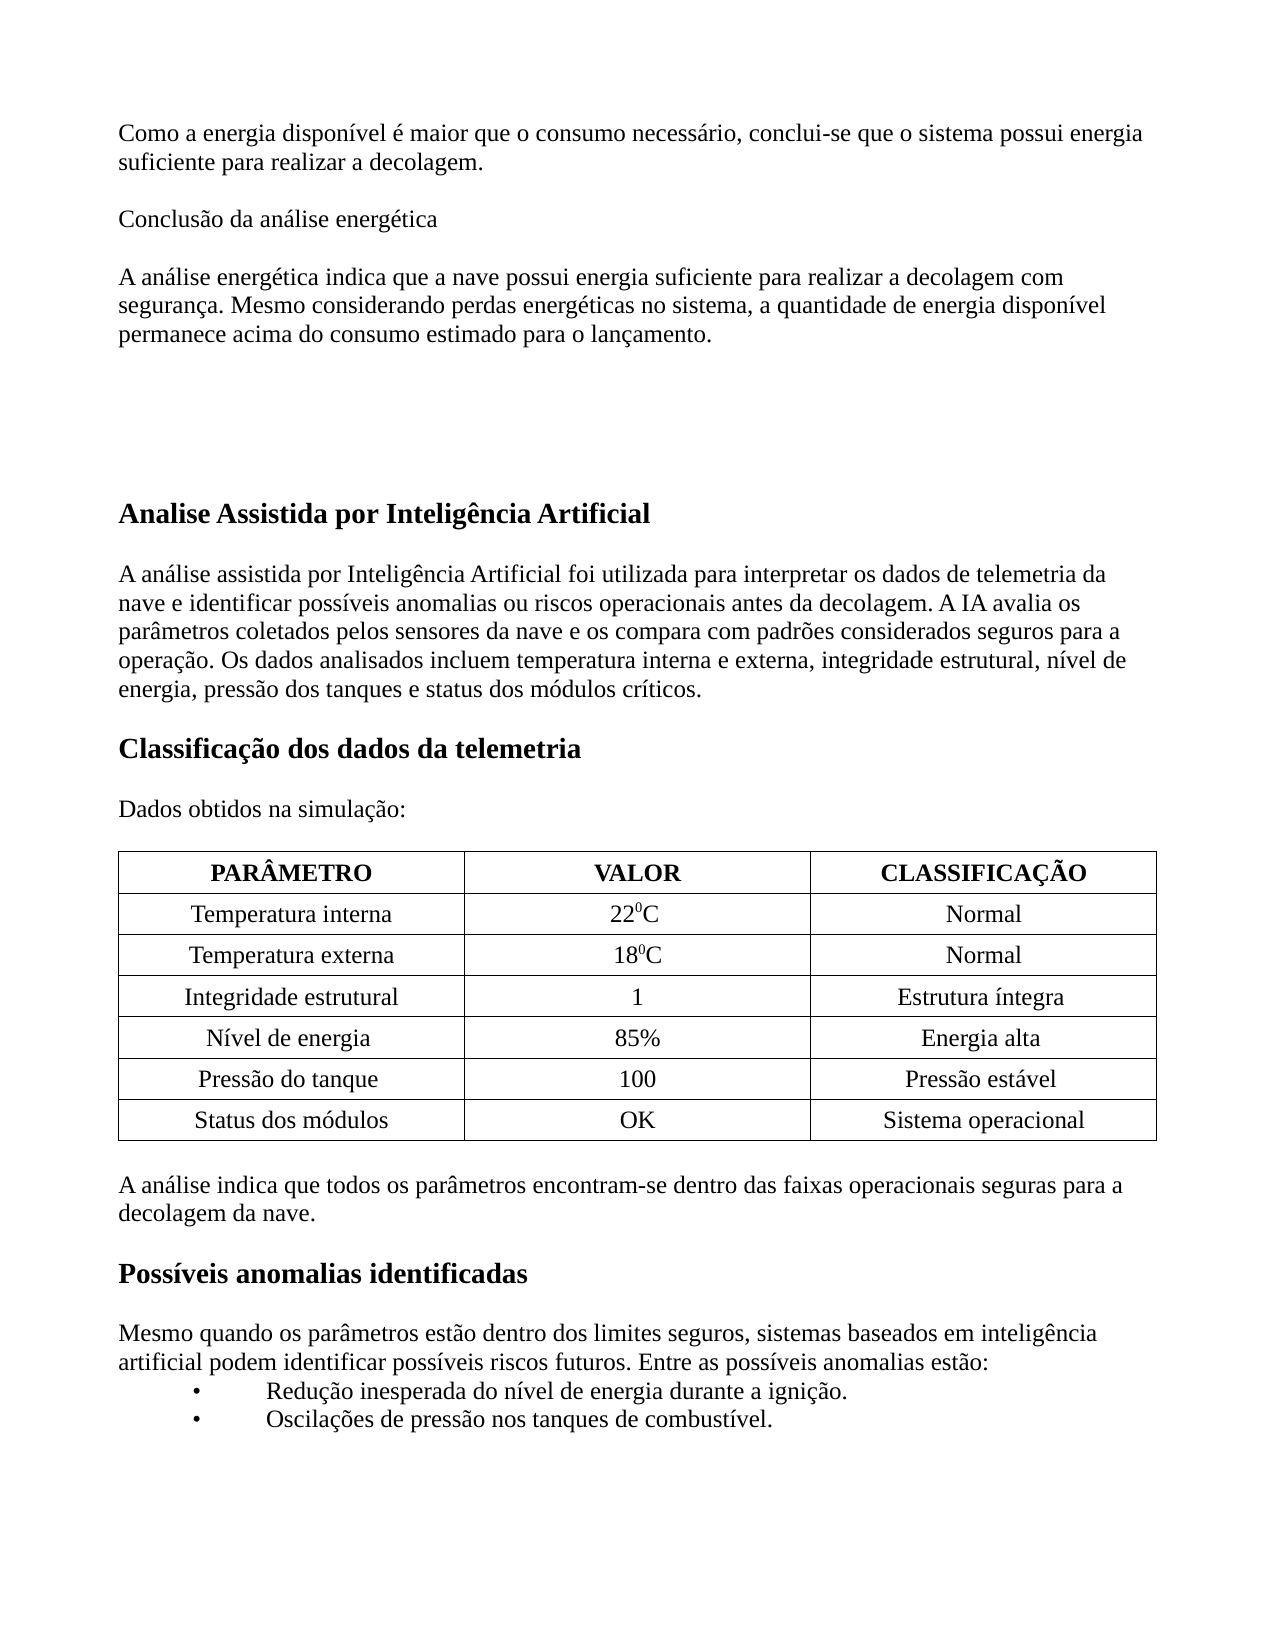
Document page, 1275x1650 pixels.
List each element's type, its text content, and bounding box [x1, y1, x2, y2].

table_cell Pressão do tanque [119, 1059, 464, 1099]
table_cell Nível de energia [119, 1017, 464, 1057]
text Analise Assistida por Inteligência Artificial [118, 497, 1157, 530]
table_cell Estrutura íntegra [811, 976, 1156, 1016]
text A análise assistida por Inteligência Artificial foi utilizada para interpretar os dados de telemetria da nave e identificar possíveis anomalias ou riscos operacionais antes da decolagem. A IA avalia os parâmetros coletados pelos sensores da nave e os compara com padrões considerados seguros para a operação. Os dados analisados incluem temperatura interna e externa, integridade estrutural, nível de energia, pressão dos tanques e status dos módulos críticos. [118, 559, 1157, 703]
table_header VALOR [465, 852, 810, 892]
table_cell Temperatura interna [119, 894, 464, 934]
table_cell Normal [811, 894, 1156, 934]
table_cell 180C [465, 935, 810, 975]
table_cell Status dos módulos [119, 1100, 464, 1140]
table_cell Temperatura externa [119, 935, 464, 975]
text A análise energética indica que a nave possui energia suficiente para realizar a decolagem com segurança. Mesmo considerando perdas energéticas no sistema, a quantidade de energia disponível permanece acima do consumo estimado para o lançamento. [118, 262, 1157, 348]
text Como a energia disponível é maior que o consumo necessário, conclui-se que o sistema possui energia suficiente para realizar a decolagem. [118, 118, 1157, 176]
table_cell 85% [465, 1017, 810, 1057]
text Classificação dos dados da telemetria [118, 731, 1157, 765]
text A análise indica que todos os parâmetros encontram-se dentro das faixas operacionais seguras para a decolagem da nave. [118, 1170, 1157, 1227]
text • Oscilações de pressão nos tanques de combustível. [118, 1404, 1157, 1433]
table_cell 1 [465, 976, 810, 1016]
text Conclusão da análise energética [118, 204, 1157, 233]
table_cell OK [465, 1100, 810, 1140]
table_cell 100 [465, 1059, 810, 1099]
table_header CLASSIFICAÇÃO [811, 852, 1156, 892]
text • Redução inesperada do nível de energia durante a ignição. [118, 1376, 1157, 1404]
table_cell Energia alta [811, 1017, 1156, 1057]
table_cell Integridade estrutural [119, 976, 464, 1016]
table_cell 220C [465, 894, 810, 934]
table_header PARÂMETRO [119, 852, 464, 892]
text Possíveis anomalias identificadas [118, 1256, 1157, 1289]
table_cell Pressão estável [811, 1059, 1156, 1099]
text Dados obtidos na simulação: [118, 794, 1157, 822]
text Mesmo quando os parâmetros estão dentro dos limites seguros, sistemas baseados em inteligência artificial podem identificar possíveis riscos futuros. Entre as possíveis anomalias estão: [118, 1318, 1157, 1376]
table_cell Sistema operacional [811, 1100, 1156, 1140]
table_cell Normal [811, 935, 1156, 975]
